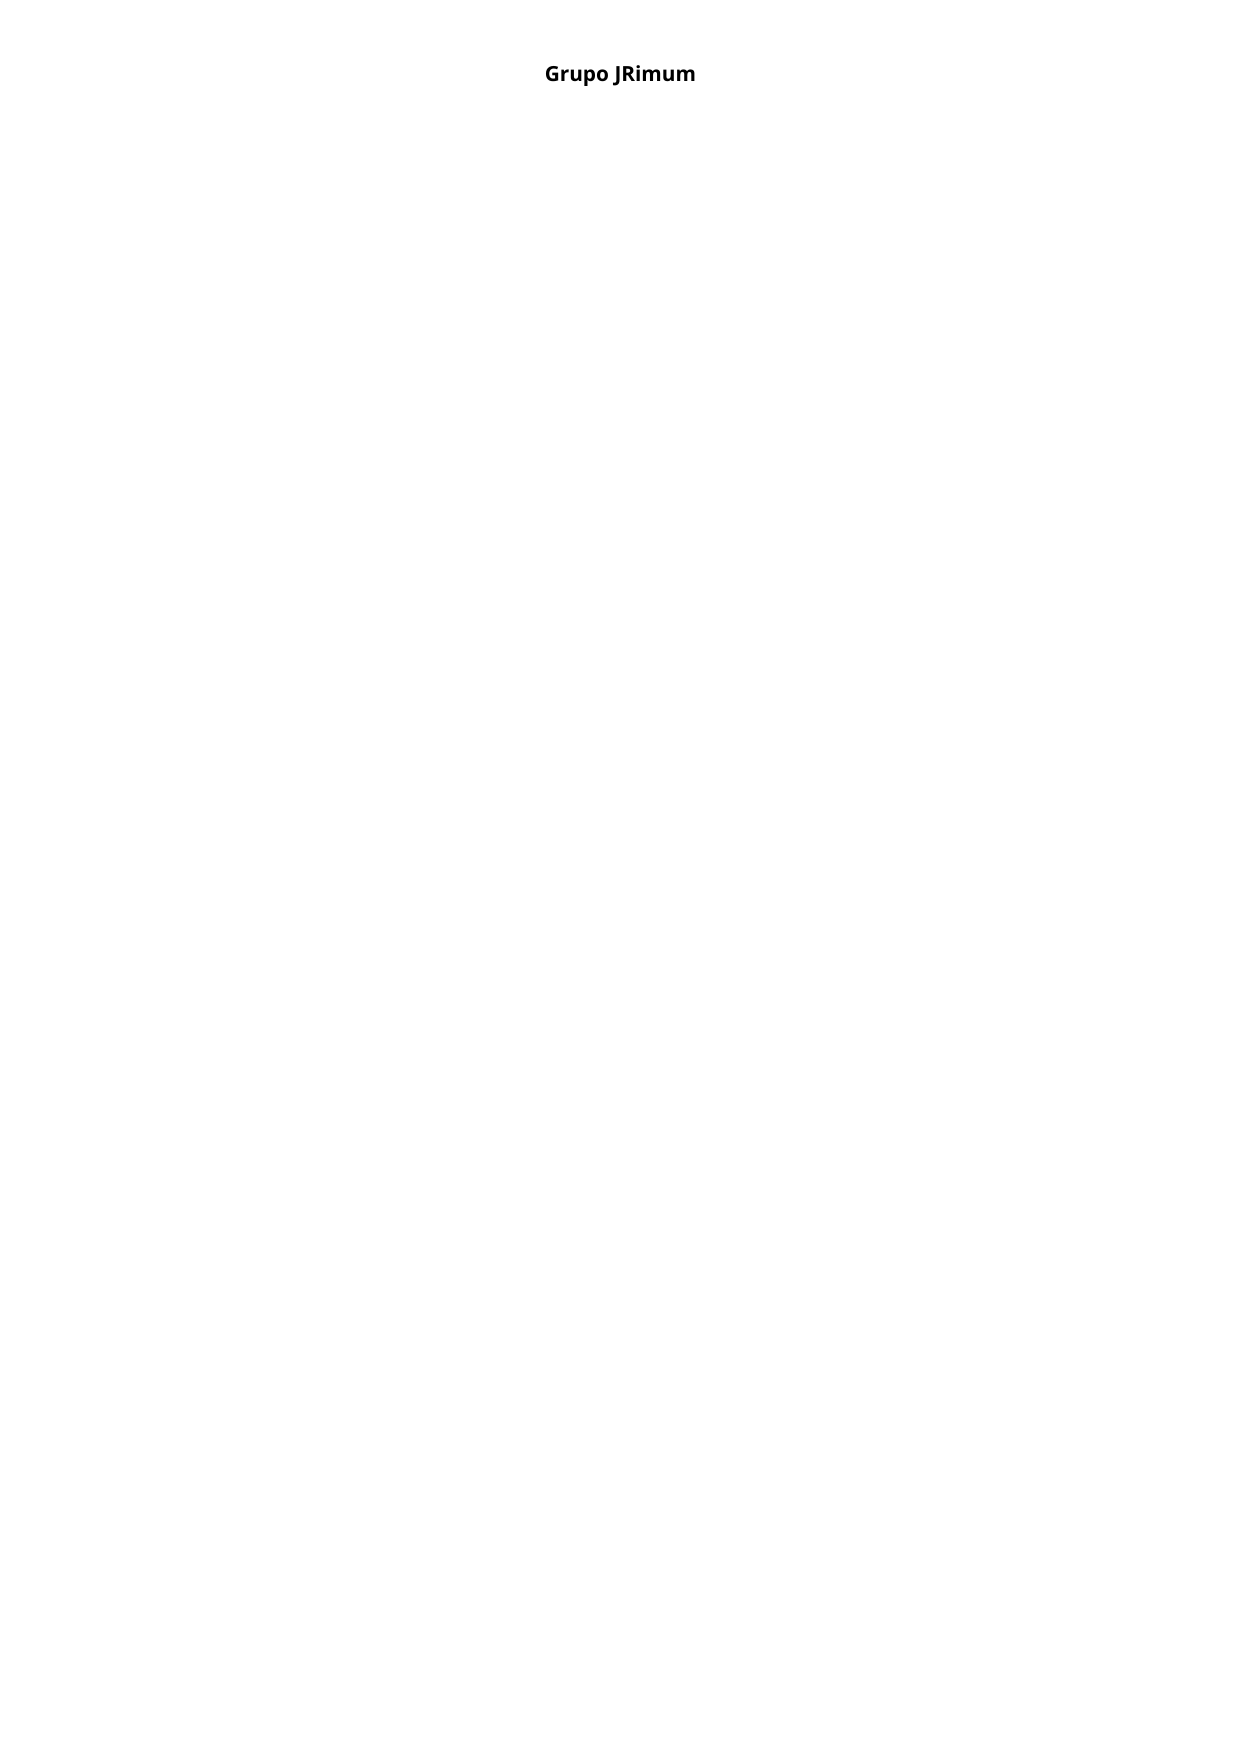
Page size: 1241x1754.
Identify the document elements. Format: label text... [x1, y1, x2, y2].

text Grupo JRimum [59, 59, 1181, 87]
